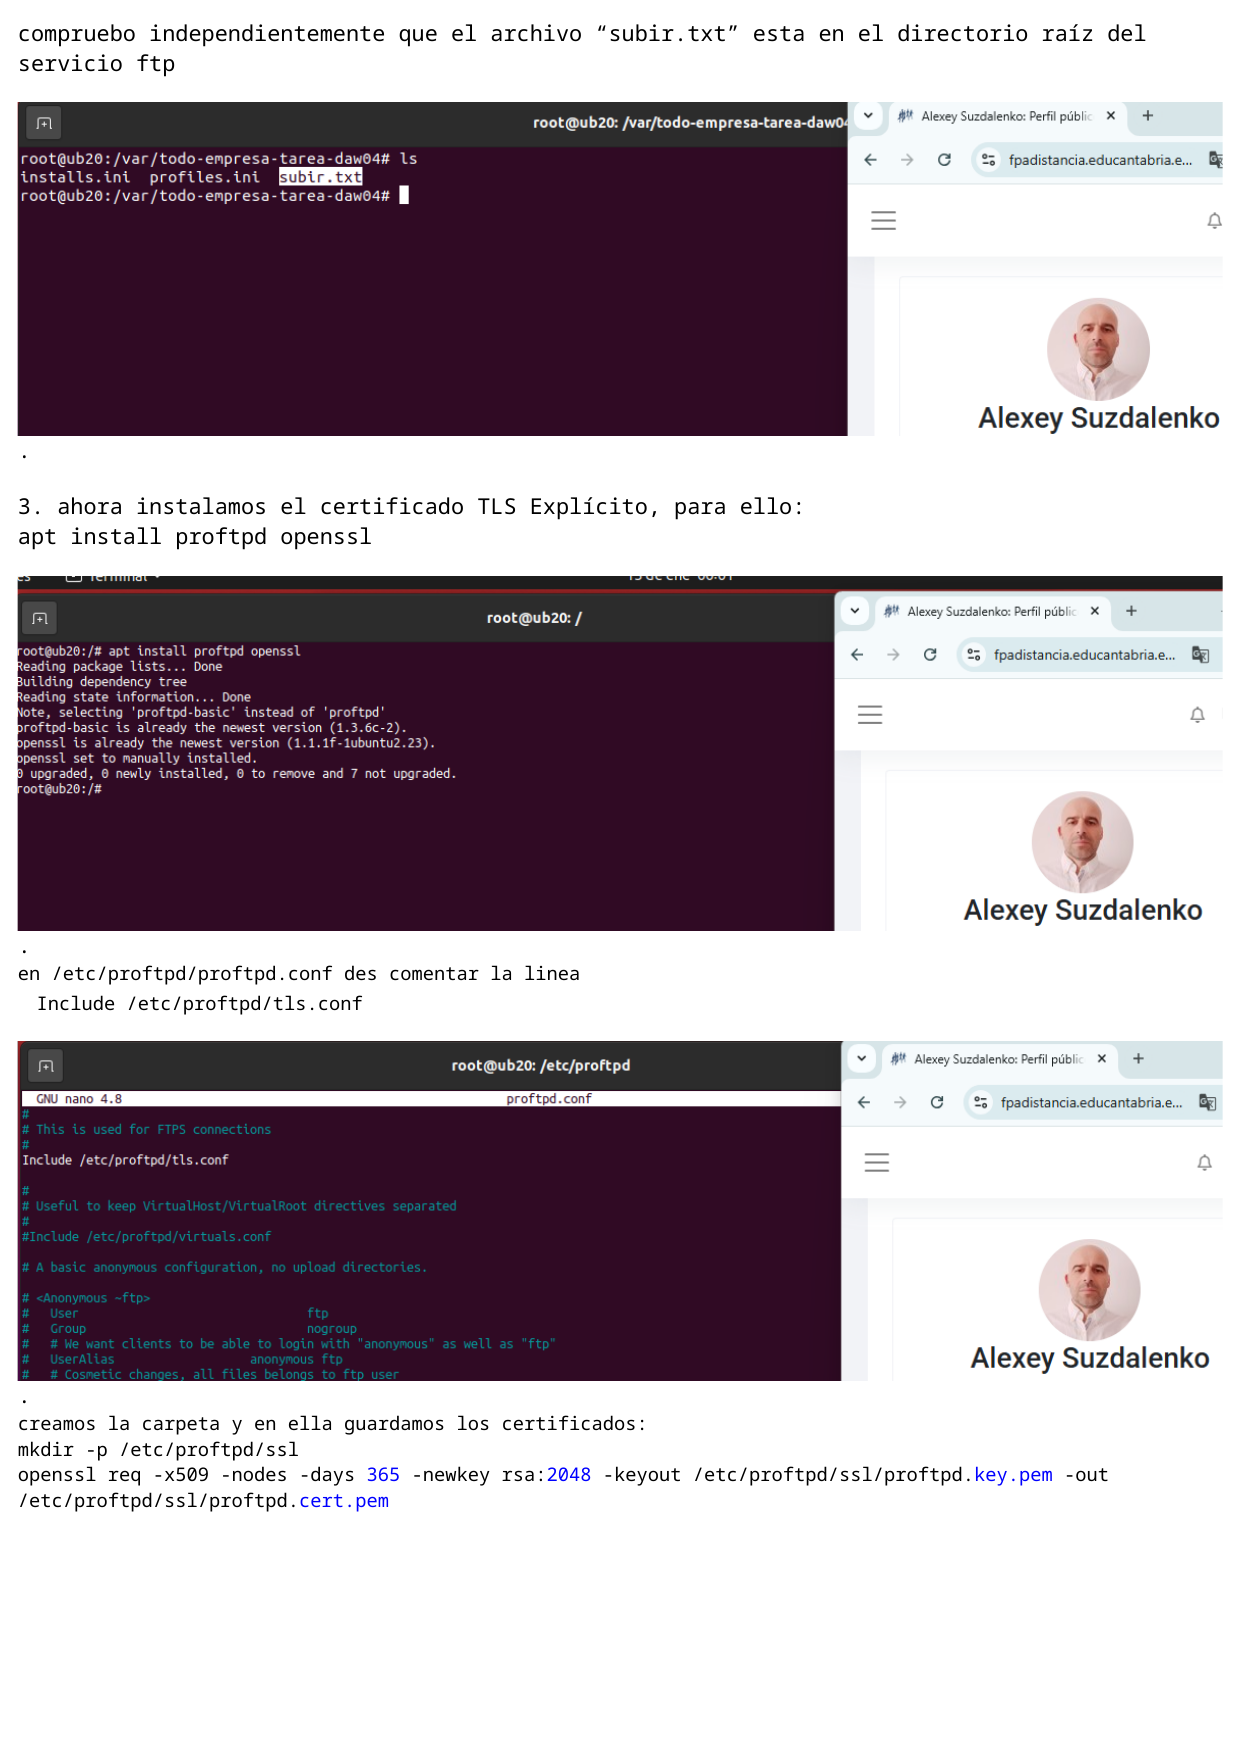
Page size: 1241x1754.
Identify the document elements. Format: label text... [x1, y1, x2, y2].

text apt install proftpd openssl [18, 521, 1222, 550]
text Include /etc/proftpd/tls.conf [18, 986, 1222, 1015]
text . [18, 931, 1222, 960]
text creamos la carpeta y en ella guardamos los certificados: [18, 1410, 1222, 1436]
picture [17, 1041, 1223, 1381]
text openssl req -x509 -nodes -days 365 -newkey rsa:2048 -keyout /etc/proftpd/ssl/proftpd.key.pem -out /etc/proftpd/ssl/proftpd.cert.pem [18, 1461, 1222, 1512]
picture [17, 576, 1223, 931]
picture [17, 102, 1223, 436]
text mkdir -p /etc/proftpd/ssl [18, 1436, 1222, 1461]
text 3. ahora instalamos el certificado TLS Explícito, para ello: [18, 491, 1222, 521]
text . [18, 436, 1222, 465]
text . [18, 1381, 1222, 1410]
text compruebo independientemente que el archivo “subir.txt” esta en el directorio raíz del servicio ftp [18, 18, 1222, 77]
text en /etc/proftpd/proftpd.conf des comentar la linea [18, 960, 1222, 986]
